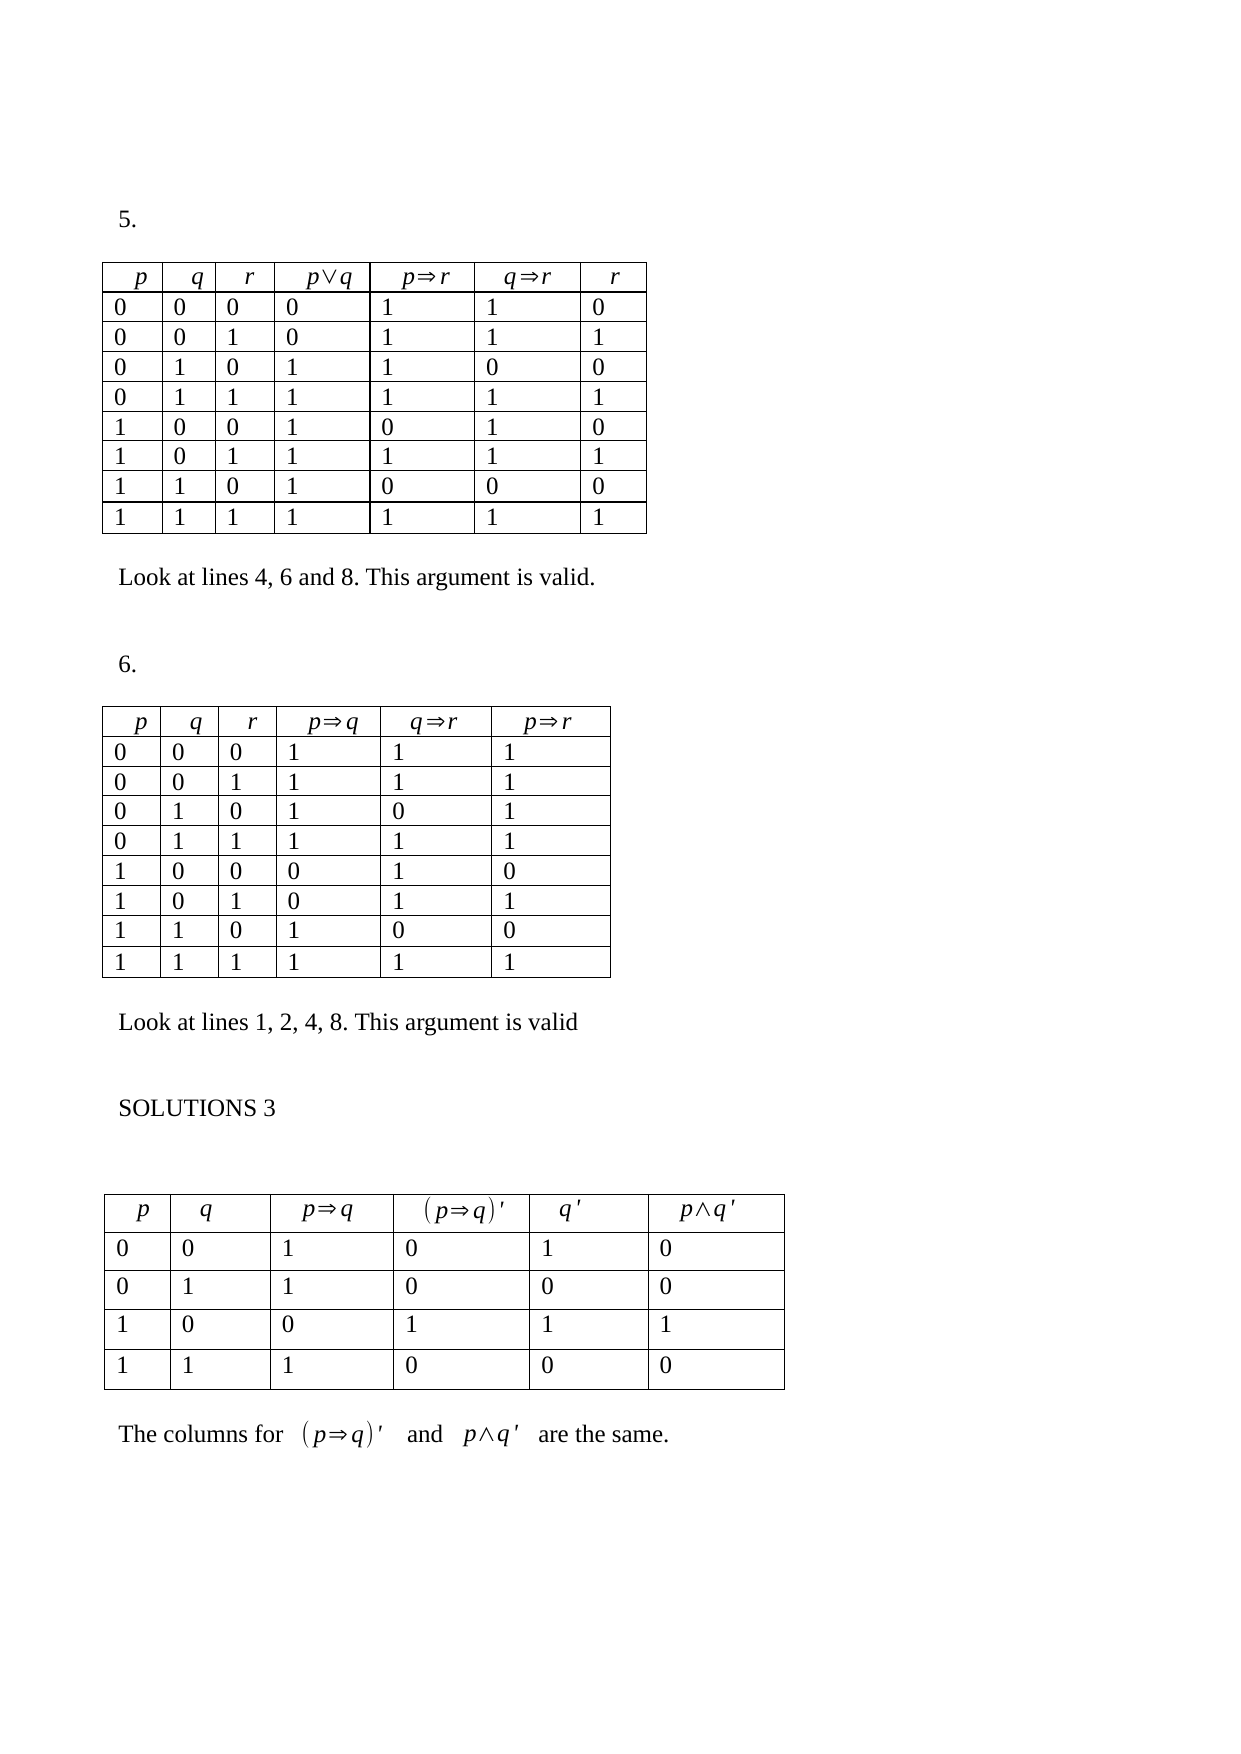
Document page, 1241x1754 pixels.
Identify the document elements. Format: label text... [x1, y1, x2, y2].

table_cell 0 [277, 856, 380, 885]
table_cell 1 [581, 322, 646, 351]
text The columns for andare the same. [118, 1419, 1122, 1449]
table_cell 0 [103, 352, 162, 381]
table_cell 1 [371, 382, 474, 411]
table_cell 0 [275, 293, 369, 321]
table_cell 1 [475, 441, 580, 470]
table_cell 1 [475, 322, 580, 351]
table_cell 0 [103, 796, 160, 825]
table_cell 0 [216, 471, 274, 501]
table_cell 1 [103, 856, 160, 885]
table_cell 1 [103, 441, 162, 470]
table_cell 0 [475, 471, 580, 501]
table_cell 1 [277, 796, 380, 825]
table_cell 0 [216, 352, 274, 381]
table_cell 1 [475, 503, 580, 533]
table_cell 1 [161, 947, 218, 977]
table_cell 1 [492, 737, 610, 766]
table_header [161, 707, 218, 736]
table_header [394, 1195, 529, 1232]
table_cell 0 [394, 1233, 529, 1270]
table_header [492, 707, 610, 736]
table_cell 0 [475, 352, 580, 381]
table_header [381, 707, 491, 736]
table_cell 1 [163, 471, 215, 501]
text Look at lines 1, 2, 4, 8. This argument is valid [118, 1007, 1122, 1036]
table_cell 1 [105, 1350, 170, 1389]
table_cell 1 [381, 856, 491, 885]
table_cell 1 [219, 886, 276, 914]
table_cell 1 [277, 737, 380, 766]
table_cell 1 [171, 1350, 270, 1389]
table_cell 0 [163, 293, 215, 321]
table_cell 1 [492, 886, 610, 914]
table_cell 0 [163, 322, 215, 351]
table_cell 0 [649, 1271, 784, 1308]
table_cell 1 [275, 441, 369, 470]
table_cell 0 [492, 916, 610, 946]
table_cell 1 [103, 412, 162, 440]
table_cell 1 [277, 826, 380, 855]
table_cell 1 [103, 503, 162, 533]
table_cell 0 [103, 293, 162, 321]
table_cell 0 [581, 412, 646, 440]
table_cell 1 [277, 947, 380, 977]
table_cell 0 [581, 471, 646, 501]
table_header [649, 1195, 784, 1232]
table_header [530, 1195, 648, 1232]
table_cell 1 [277, 916, 380, 946]
table_cell 1 [371, 322, 474, 351]
table_cell 1 [381, 886, 491, 914]
table_header [105, 1195, 170, 1232]
table_cell 0 [171, 1233, 270, 1270]
table_cell 1 [163, 382, 215, 411]
table_cell 1 [216, 382, 274, 411]
table_cell 1 [275, 352, 369, 381]
table_cell 0 [103, 322, 162, 351]
table_cell 0 [103, 826, 160, 855]
table_header [277, 707, 380, 736]
table_cell 0 [103, 737, 160, 766]
table_cell 0 [649, 1350, 784, 1389]
table_cell 1 [161, 826, 218, 855]
table_cell 1 [103, 947, 160, 977]
table_cell 0 [219, 916, 276, 946]
table_cell 0 [581, 293, 646, 321]
table_cell 1 [275, 503, 369, 533]
table_cell 1 [275, 471, 369, 501]
table_cell 1 [171, 1271, 270, 1308]
table_cell 0 [103, 767, 160, 795]
table_cell 1 [219, 826, 276, 855]
table_header [103, 263, 162, 291]
table_cell 1 [216, 322, 274, 351]
table_cell 0 [219, 856, 276, 885]
table_cell 0 [216, 412, 274, 440]
table_cell 0 [371, 412, 474, 440]
table_cell 0 [219, 796, 276, 825]
table_cell 0 [161, 767, 218, 795]
table_cell 0 [581, 352, 646, 381]
table_cell 1 [271, 1271, 393, 1308]
table_cell 1 [275, 382, 369, 411]
table_cell 1 [163, 352, 215, 381]
table_header [371, 263, 474, 291]
table_cell 1 [649, 1310, 784, 1349]
table_cell 1 [581, 382, 646, 411]
table_cell 0 [161, 856, 218, 885]
table_cell 1 [581, 503, 646, 533]
table_cell 1 [105, 1310, 170, 1349]
table_header [581, 263, 646, 291]
table_cell 1 [277, 767, 380, 795]
table_cell 1 [530, 1310, 648, 1349]
table_header [171, 1195, 270, 1232]
table_cell 0 [275, 322, 369, 351]
table_cell 1 [371, 441, 474, 470]
table_cell 0 [219, 737, 276, 766]
table_cell 1 [103, 916, 160, 946]
table_cell 0 [649, 1233, 784, 1270]
table_cell 1 [271, 1233, 393, 1270]
table_cell 0 [371, 471, 474, 501]
table_cell 1 [103, 886, 160, 914]
table_header [475, 263, 580, 291]
table_cell 0 [381, 796, 491, 825]
table_cell 0 [530, 1350, 648, 1389]
table_cell 1 [216, 503, 274, 533]
table_cell 0 [394, 1271, 529, 1308]
table_cell 0 [161, 737, 218, 766]
table_cell 1 [371, 293, 474, 321]
table_header [216, 263, 274, 291]
table_cell 0 [394, 1350, 529, 1389]
table_cell 1 [492, 947, 610, 977]
table_cell 1 [475, 293, 580, 321]
table_header [219, 707, 276, 736]
table_cell 1 [581, 441, 646, 470]
table_cell 1 [371, 503, 474, 533]
table_cell 0 [161, 886, 218, 914]
table_cell 1 [475, 412, 580, 440]
table_cell 0 [271, 1310, 393, 1349]
table_cell 1 [219, 947, 276, 977]
table_cell 1 [381, 826, 491, 855]
table_cell 1 [394, 1310, 529, 1349]
table_cell 0 [105, 1233, 170, 1270]
table_header [271, 1195, 393, 1232]
text 6. [118, 649, 1122, 677]
table_cell 1 [163, 503, 215, 533]
table_cell 1 [103, 471, 162, 501]
table_cell 0 [216, 293, 274, 321]
table_cell 1 [530, 1233, 648, 1270]
table_header [275, 263, 369, 291]
table_cell 1 [492, 826, 610, 855]
text Look at lines 4, 6 and 8. This argument is valid. [118, 562, 1122, 591]
table_header [163, 263, 215, 291]
table_cell 1 [475, 382, 580, 411]
table_cell 1 [371, 352, 474, 381]
table_cell 1 [161, 916, 218, 946]
table_cell 0 [171, 1310, 270, 1349]
text SOLUTIONS 3 [118, 1093, 1122, 1122]
table_cell 0 [163, 441, 215, 470]
table_cell 1 [381, 767, 491, 795]
table_cell 1 [161, 796, 218, 825]
table_cell 0 [163, 412, 215, 440]
table_cell 1 [219, 767, 276, 795]
table_cell 0 [381, 916, 491, 946]
table_cell 0 [530, 1271, 648, 1308]
table_cell 1 [492, 767, 610, 795]
table_cell 0 [277, 886, 380, 914]
table_header [103, 707, 160, 736]
table_cell 1 [381, 947, 491, 977]
table_cell 0 [492, 856, 610, 885]
table_cell 0 [105, 1271, 170, 1308]
table_cell 1 [271, 1350, 393, 1389]
table_cell 0 [103, 382, 162, 411]
table_cell 1 [381, 737, 491, 766]
table_cell 1 [216, 441, 274, 470]
table_cell 1 [492, 796, 610, 825]
table_cell 1 [275, 412, 369, 440]
text 5. [118, 204, 1122, 233]
